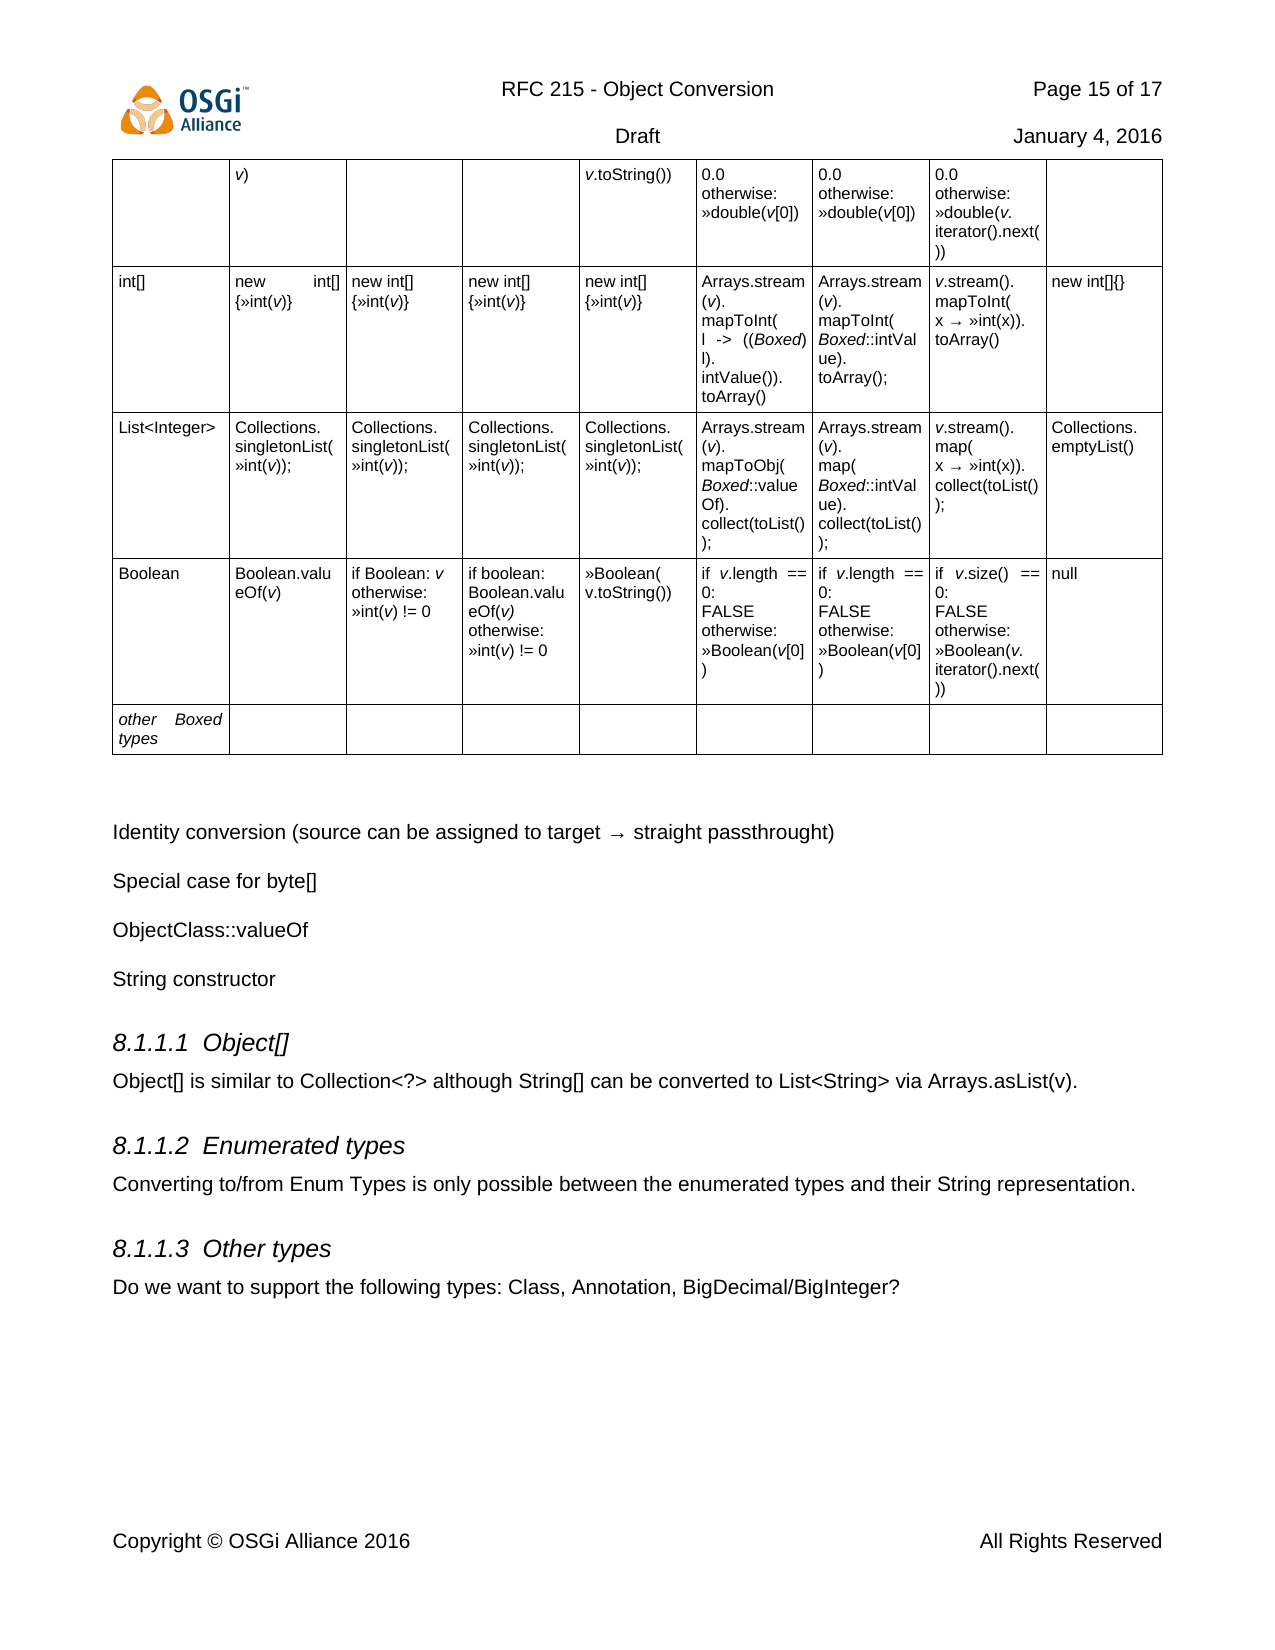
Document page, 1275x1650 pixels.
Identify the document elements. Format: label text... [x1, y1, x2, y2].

table_cell v.toString()) [580, 160, 696, 266]
table_cell new int[] {»int(v)} [230, 267, 346, 412]
table_cell Collections. singletonList( »int(v)); [463, 413, 579, 558]
table_cell new int[] {»int(v)} [580, 267, 696, 412]
table_cell if v.size() == 0: FALSE otherwise: »Boolean(v. iterator().next()) [930, 559, 1046, 703]
table_cell Collections. singletonList( »int(v)); [347, 413, 462, 558]
text ObjectClass::valueOf [112, 918, 1162, 942]
table_cell int[] [113, 267, 229, 412]
table_cell [347, 160, 462, 266]
text String constructor [112, 967, 1162, 991]
table_cell [463, 160, 579, 266]
table_cell [930, 705, 1046, 753]
table_cell [813, 705, 929, 753]
table_cell Collections. emptyList() [1047, 413, 1162, 558]
table_cell [1047, 160, 1162, 266]
picture [113, 78, 257, 142]
table_cell if v.length == 0: FALSE otherwise: »Boolean(v[0]) [697, 559, 812, 703]
table_cell Arrays.stream(v). mapToInt( l -> ((Boxed) l). intValue()). toArray() [697, 267, 812, 412]
text Special case for byte[] [112, 869, 1162, 893]
text Do we want to support the following types: Class, Annotation, BigDecimal/BigInteger? [112, 1275, 1162, 1299]
text Object[] is similar to Collection<?> although String[] can be converted to List<String> via Arrays.asList(v). [112, 1069, 1162, 1093]
subtitle Object[] [112, 1028, 1162, 1057]
table_cell new int[]{} [1047, 267, 1162, 412]
table_cell [1047, 705, 1162, 753]
text Identity conversion (source can be assigned to target → straight passthrought) [112, 820, 1162, 844]
table_cell Boolean.valueOf(v) [230, 559, 346, 703]
table_cell List<Integer> [113, 413, 229, 558]
table_cell [347, 705, 462, 753]
table_cell new int[] {»int(v)} [347, 267, 462, 412]
subtitle Other types [112, 1233, 1162, 1262]
table_cell Arrays.stream(v). map( Boxed::intValue). collect(toList()); [813, 413, 929, 558]
table_cell if Boolean: v otherwise: »int(v) != 0 [347, 559, 462, 703]
table_cell [463, 705, 579, 753]
table_cell if boolean: Boolean.valueOf(v) otherwise: »int(v) != 0 [463, 559, 579, 703]
table_cell Arrays.stream(v). mapToInt( Boxed::intValue). toArray(); [813, 267, 929, 412]
table_cell [580, 705, 696, 753]
table_cell Boolean [113, 559, 229, 703]
subtitle Enumerated types [112, 1131, 1162, 1159]
table_cell new int[] {»int(v)} [463, 267, 579, 412]
table_cell Collections. singletonList( »int(v)); [580, 413, 696, 558]
table_cell v.stream(). map( x → »int(x)). collect(toList()); [930, 413, 1046, 558]
table_cell [230, 705, 346, 753]
table_cell 0.0 otherwise: »double(v. iterator().next()) [930, 160, 1046, 266]
table_cell 0.0 otherwise: »double(v[0]) [697, 160, 812, 266]
table_cell [113, 160, 229, 266]
table_cell v) [230, 160, 346, 266]
table_cell v.stream(). mapToInt( x → »int(x)). toArray() [930, 267, 1046, 412]
text Converting to/from Enum Types is only possible between the enumerated types and their String representation. [112, 1172, 1162, 1196]
table_cell »Boolean( v.toString()) [580, 559, 696, 703]
table_cell null [1047, 559, 1162, 703]
table_cell Collections. singletonList( »int(v)); [230, 413, 346, 558]
table_cell [697, 705, 812, 753]
table_cell 0.0 otherwise: »double(v[0]) [813, 160, 929, 266]
table_cell other Boxed types [113, 705, 229, 753]
table_cell Arrays.stream(v). mapToObj( Boxed::valueOf). collect(toList()); [697, 413, 812, 558]
table_cell if v.length == 0: FALSE otherwise: »Boolean(v[0]) [813, 559, 929, 703]
